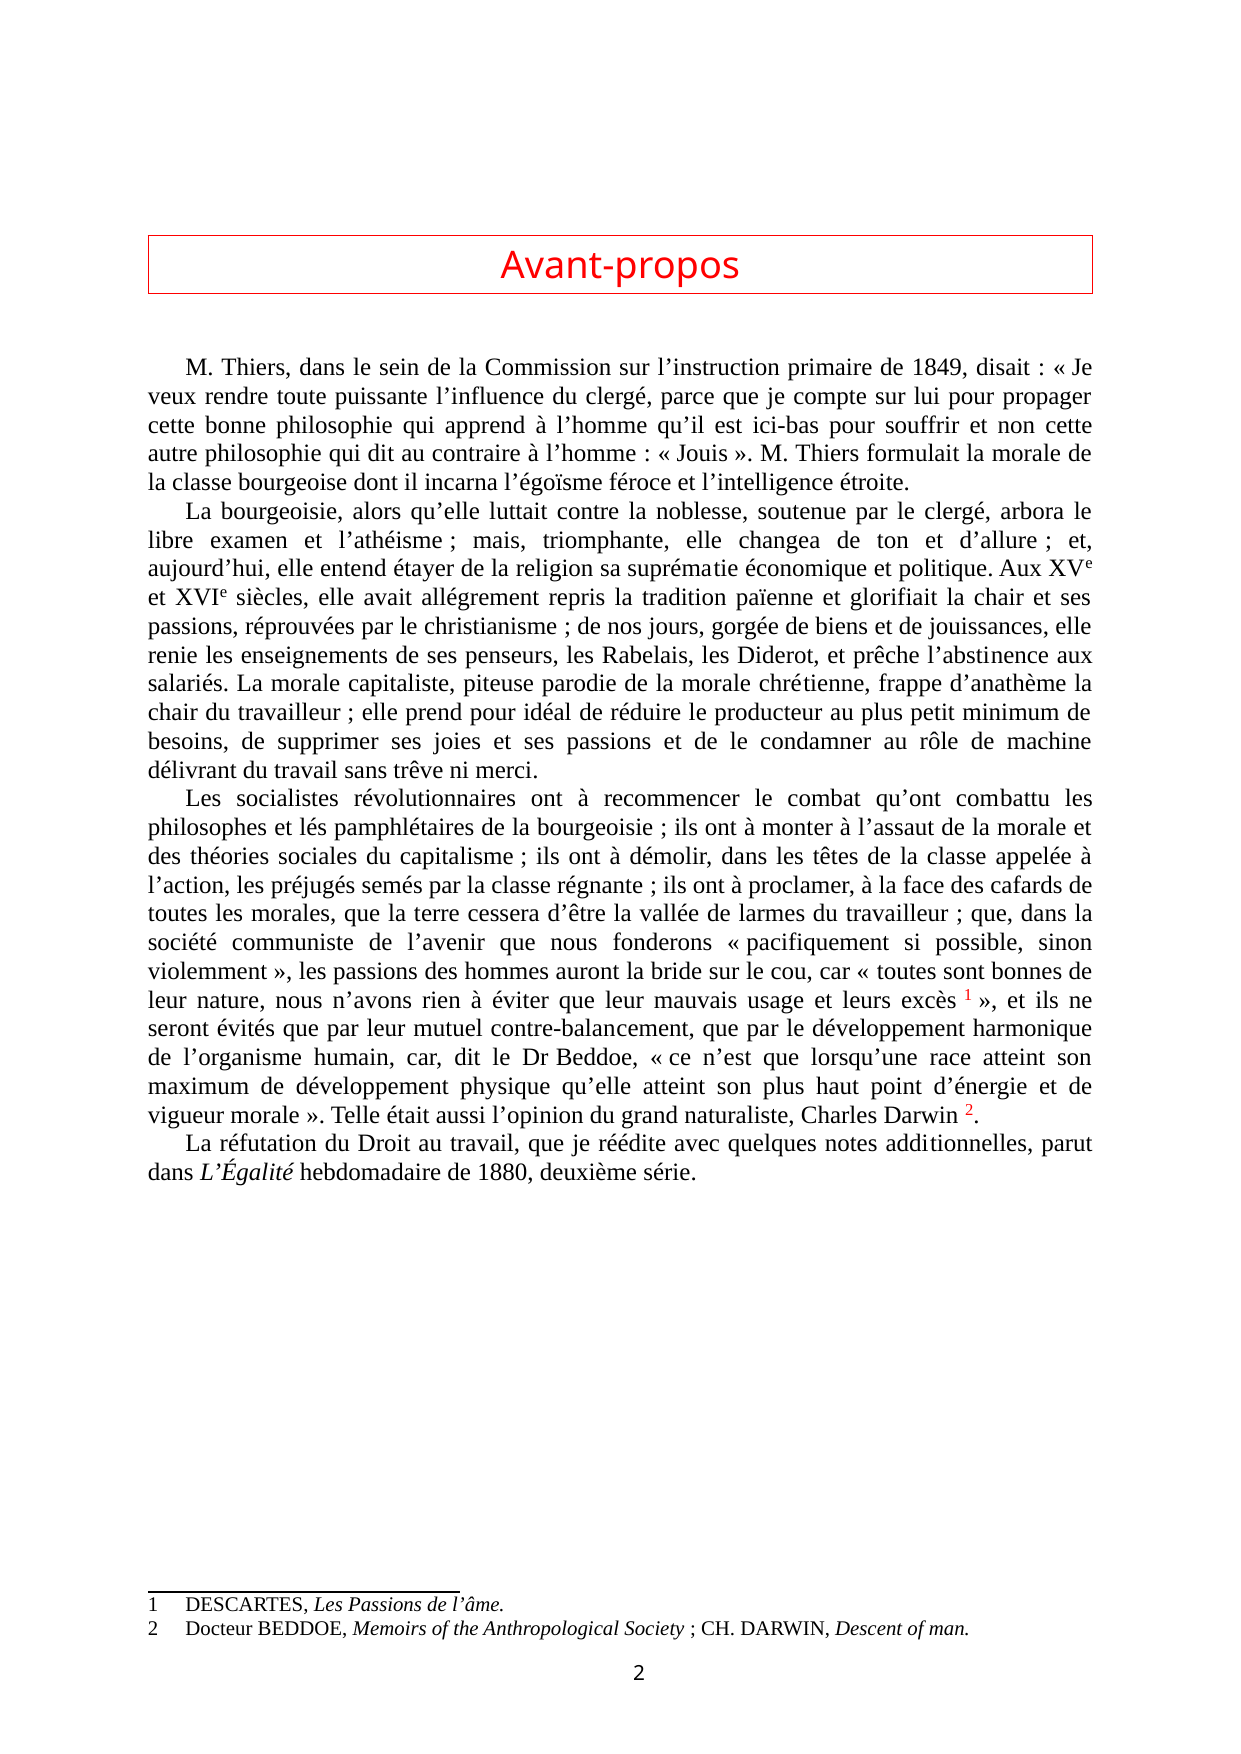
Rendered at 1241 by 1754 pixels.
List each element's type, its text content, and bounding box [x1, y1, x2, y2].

text La bourgeoisie, alors qu’elle luttait contre la noblesse, soutenue par le clergé, arbora le libre examen et l’athéisme ; mais, triomphante, elle changea de ton et d’allure ; et, aujourd’hui, elle entend étayer de la religion sa supréma­tie économique et politique. Aux XVe et XVIe siècles, elle avait allégrement repris la tradition païenne et glorifiait la chair et ses passions, réprouvées par le christianisme ; de nos jours, gorgée de biens et de jouissances, elle renie les enseignements de ses penseurs, les Rabelais, les Diderot, et prêche l’absti­nence aux salariés. La morale capitaliste, piteuse parodie de la morale chré­tienne, frappe d’anathème la chair du travailleur ; elle prend pour idéal de réduire le producteur au plus petit minimum de besoins, de supprimer ses joies et ses passions et de le condamner au rôle de machine délivrant du travail sans trêve ni merci. [148, 496, 1092, 783]
text La réfutation du Droit au travail, que je réédite avec quelques notes addi­tionnelles, parut dans L’Égalité hebdomadaire de 1880, deuxième série. [148, 1128, 1092, 1186]
text DESCARTES, Les Passions de l’âme. [148, 1592, 1092, 1616]
text Docteur BEDDOE, Memoirs of the Anthropological Society ; CH. DARWIN, Descent of man. [148, 1616, 1092, 1640]
subtitle Avant-propos [149, 236, 1092, 293]
text Les socialistes révolutionnaires ont à recommencer le combat qu’ont com­battu les philosophes et lés pamphlétaires de la bourgeoisie ; ils ont à monter à l’assaut de la morale et des théories sociales du capitalisme ; ils ont à démolir, dans les têtes de la classe appelée à l’action, les préjugés semés par la classe régnante ; ils ont à proclamer, à la face des cafards de toutes les morales, que la terre cessera d’être la vallée de larmes du travailleur ; que, dans la société communiste de l’avenir que nous fonderons « pacifiquement si possible, sinon violemment », les passions des hommes auront la bride sur le cou, car « toutes sont bonnes de leur nature, nous n’avons rien à éviter que leur mauvais usage et leurs excès », et ils ne seront évités que par leur mutuel contre-balan­cement, que par le développement harmonique de l’organisme humain, car, dit le Dr Beddoe, « ce n’est que lorsqu’une race atteint son maximum de dévelop­pement physique qu’elle atteint son plus haut point d’énergie et de vigueur morale ». Telle était aussi l’opinion du grand naturaliste, Charles Darwin . [148, 783, 1092, 1128]
text M. Thiers, dans le sein de la Commission sur l’instruction primaire de 1849, disait : « Je veux rendre toute puissante l’influence du clergé, parce que je compte sur lui pour propager cette bonne philosophie qui apprend à l’hom­me qu’il est ici-bas pour souffrir et non cette autre philosophie qui dit au contraire à l’homme : « Jouis ». M. Thiers formulait la morale de la classe bourgeoise dont il incarna l’égoïsme féroce et l’intelligence étroite. [148, 352, 1092, 496]
